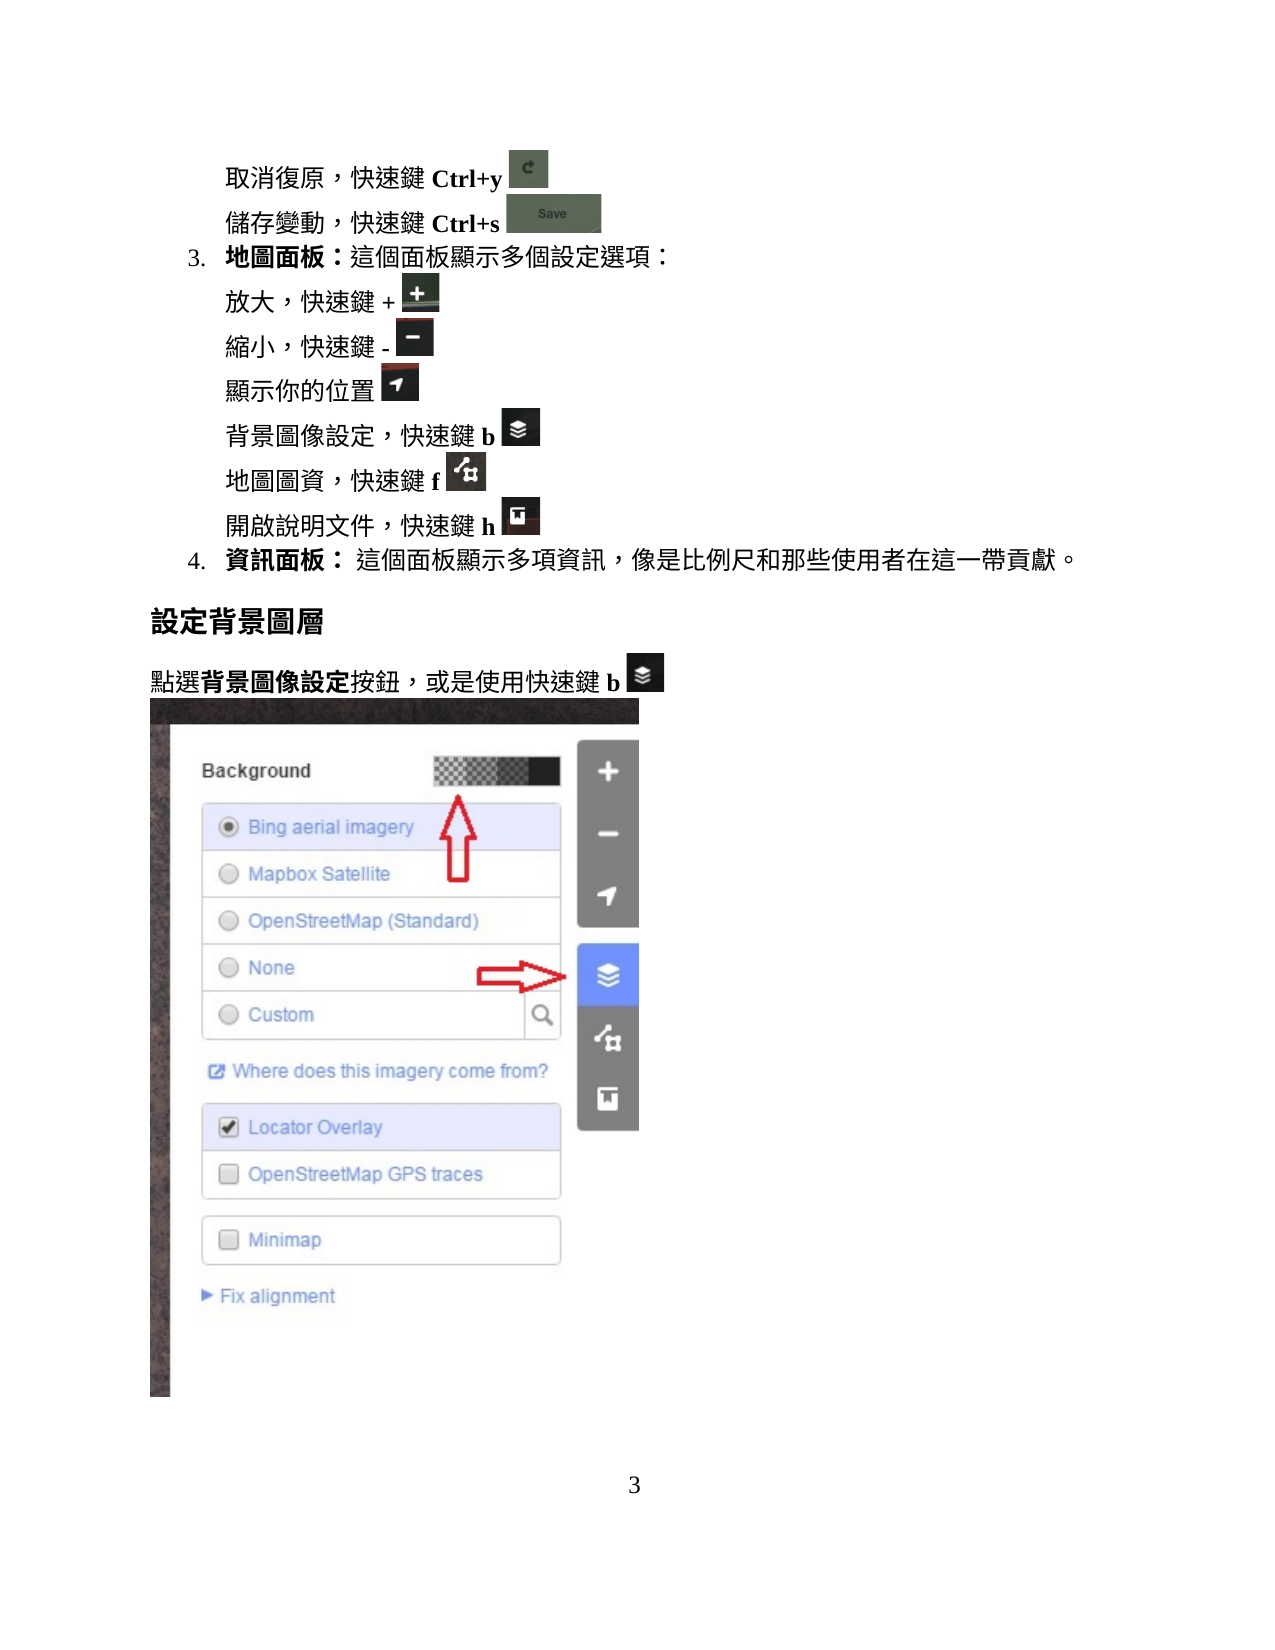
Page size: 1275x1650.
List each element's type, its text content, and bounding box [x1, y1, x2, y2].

picture [402, 273, 440, 312]
list 地圖面板：這個面板顯示多個設定選項： 放大，快速鍵 + 縮小，快速鍵 - 顯示你的位置 背景圖像設定，快速鍵 b 地圖圖資，快速鍵 f 開啟說明文件，快速鍵 h [187, 239, 1125, 542]
picture [501, 497, 541, 535]
subtitle 設定背景圖層 [150, 601, 1125, 641]
picture [150, 698, 639, 1397]
picture [506, 194, 602, 233]
list 取消復原，快速鍵 Ctrl+y 儲存變動，快速鍵 Ctrl+s [187, 150, 1125, 239]
picture [396, 318, 434, 356]
picture [626, 653, 665, 692]
picture [381, 363, 419, 401]
picture [501, 408, 541, 446]
picture [446, 452, 487, 491]
list 資訊面板： 這個面板顯示多項資訊，像是比例尺和那些使用者在這一帶貢獻。 [187, 542, 1125, 576]
picture [508, 150, 549, 188]
text 點選背景圖像設定按鈕，或是使用快速鍵 b [150, 654, 1125, 1397]
